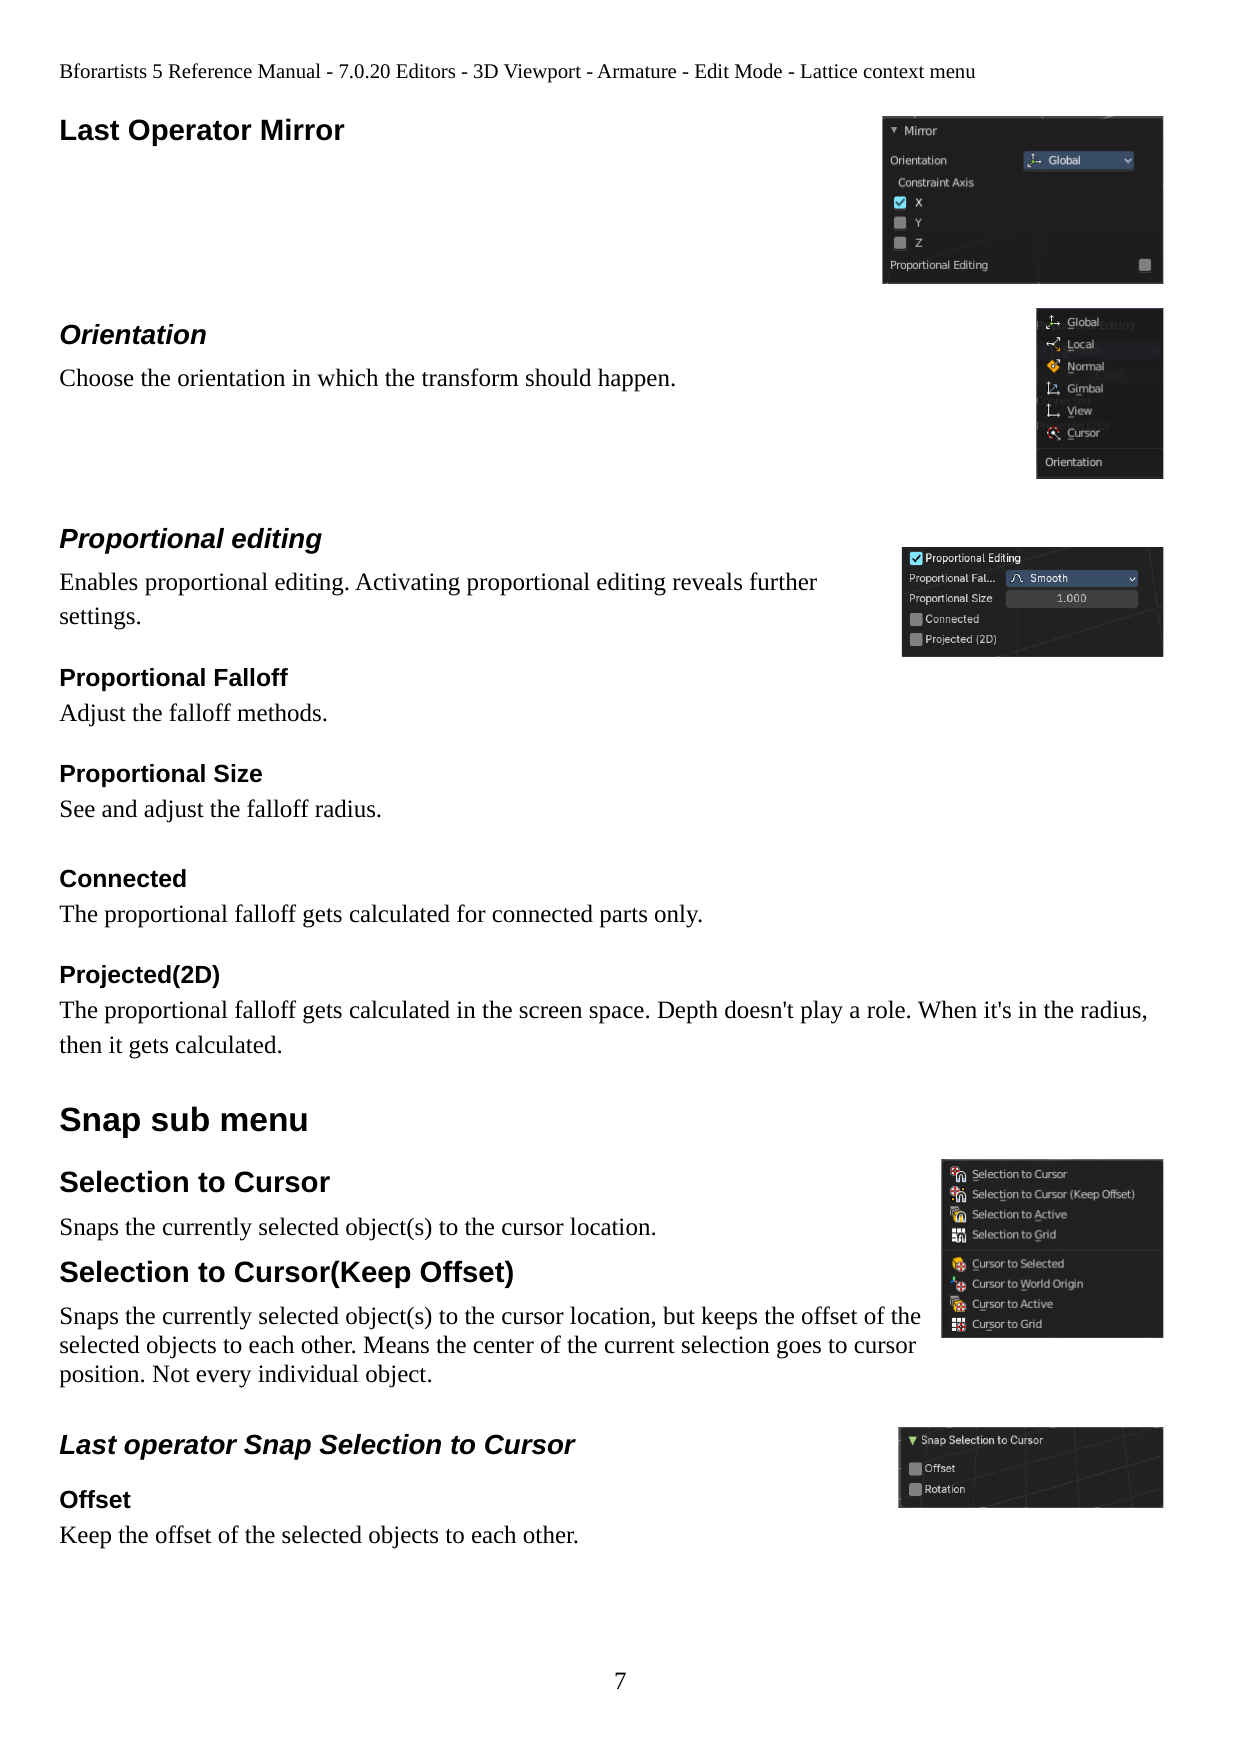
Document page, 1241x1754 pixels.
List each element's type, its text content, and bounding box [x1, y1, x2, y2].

text The proportional falloff gets calculated in the screen space. Depth doesn't play a role. When it's in the radius, then it gets calculated. [59, 995, 1181, 1058]
picture [898, 1427, 1164, 1508]
picture [1036, 308, 1164, 479]
subtitle Last Operator Mirror [59, 113, 1181, 146]
subtitle Snap sub menu [59, 1100, 1181, 1138]
text Enables proportional editing. Activating proportional editing reveals further settings. [59, 567, 901, 630]
picture [901, 547, 1164, 657]
subtitle [1164, 318, 1181, 350]
text See and adjust the falloff radius. [59, 794, 1181, 823]
text Keep the offset of the selected objects to each other. [59, 1520, 1181, 1549]
picture [882, 116, 1164, 284]
subtitle Proportional Falloff [59, 663, 1181, 692]
subtitle Offset [59, 1486, 1181, 1514]
subtitle Last operator Snap Selection to Cursor [59, 1429, 898, 1461]
picture [941, 1159, 1164, 1338]
subtitle Connected [59, 864, 1181, 893]
text Snaps the currently selected object(s) to the cursor location, but keeps the offset of the selected objects to each other. Means the center of the current selection goes to cursor position. Not every individual object. [59, 1301, 1181, 1387]
subtitle Proportional Size [59, 759, 1181, 788]
text The proportional falloff gets calculated for connected parts only. [59, 899, 1181, 928]
subtitle Selection to Cursor(Keep Offset) [59, 1255, 941, 1289]
text Choose the orientation in which the transform should happen. [59, 363, 1036, 392]
subtitle Orientation [59, 318, 1036, 350]
subtitle Proportional editing [59, 523, 1181, 554]
subtitle Selection to Cursor [59, 1165, 941, 1199]
subtitle [1164, 1165, 1181, 1199]
text Snaps the currently selected object(s) to the cursor location. [59, 1212, 941, 1240]
text Adjust the falloff methods. [59, 698, 1181, 727]
subtitle Projected(2D) [59, 961, 1181, 989]
